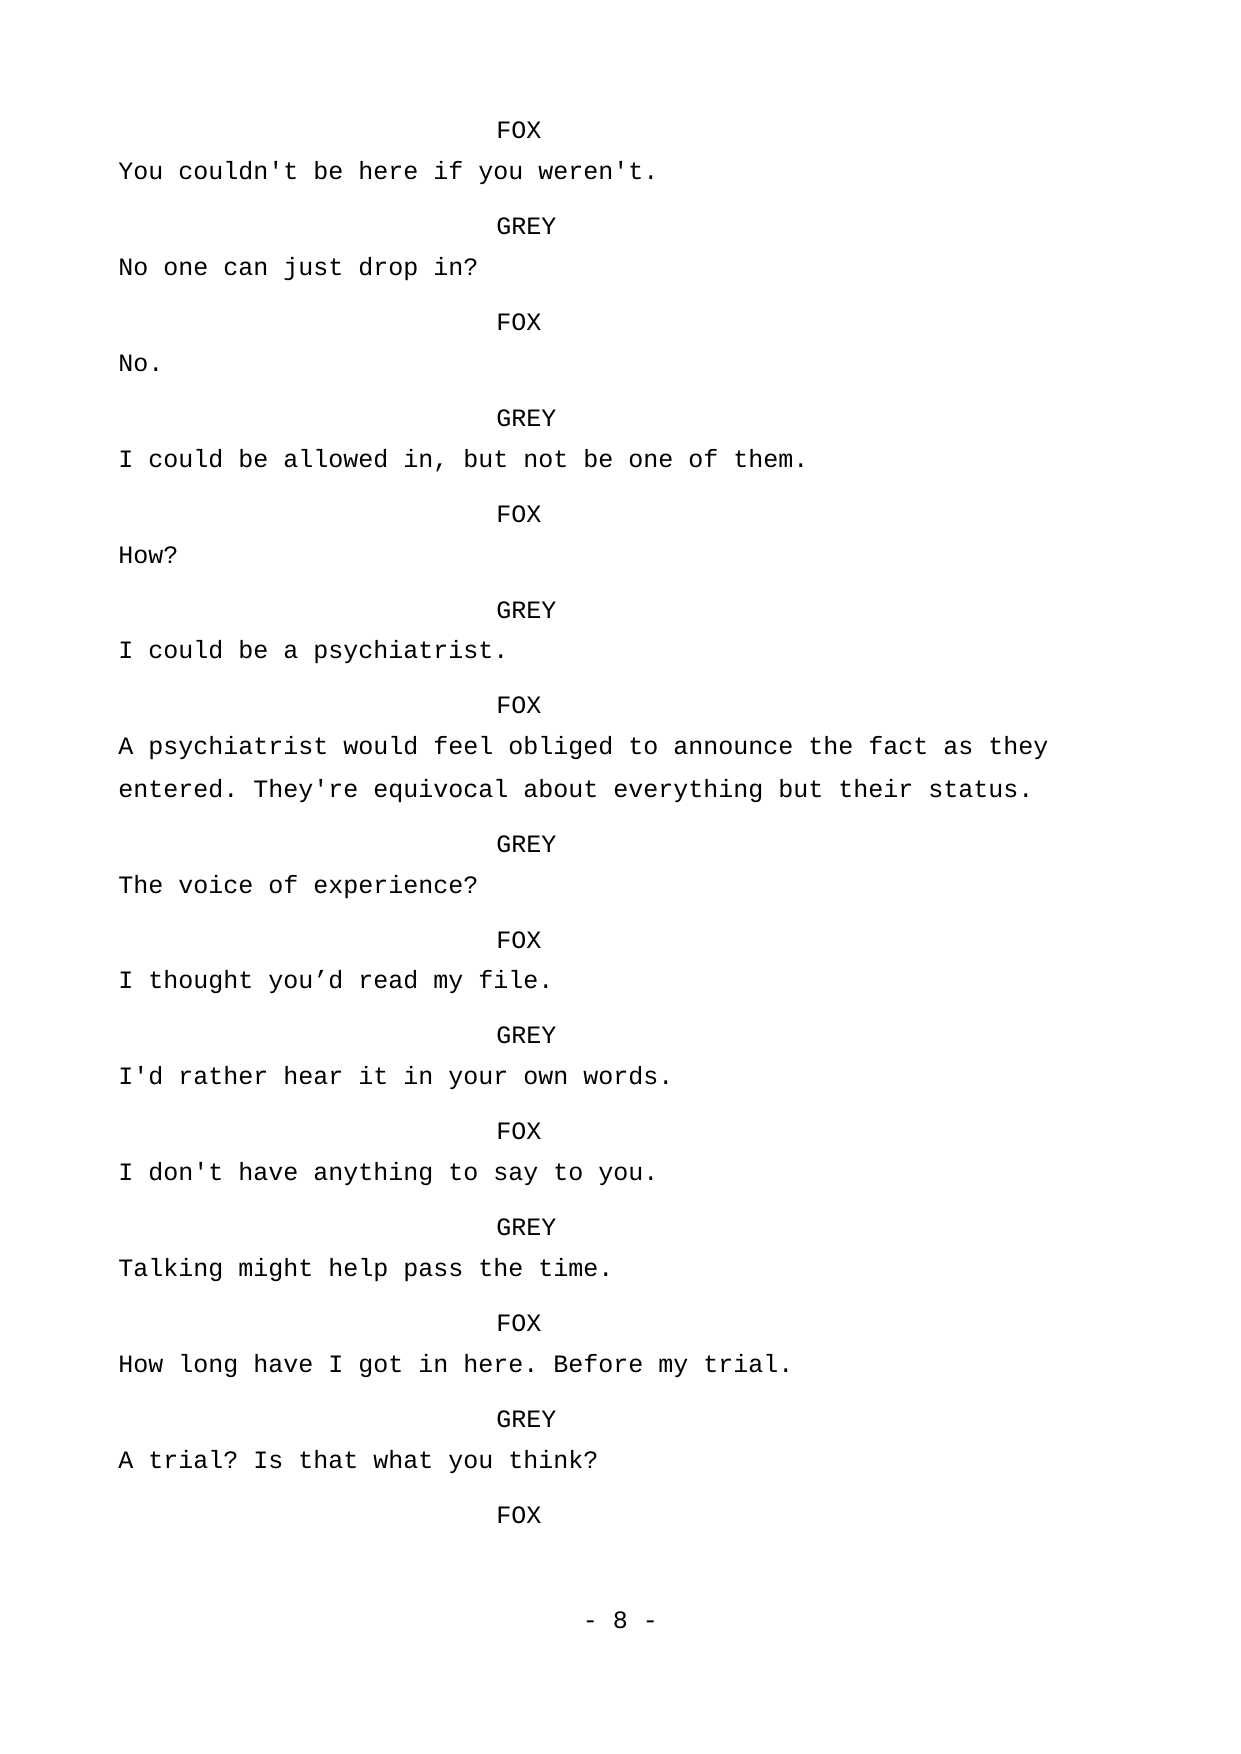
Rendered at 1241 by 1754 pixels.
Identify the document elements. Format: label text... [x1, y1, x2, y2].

text A trial? Is that what you think? [118, 1447, 1122, 1476]
text GREY [496, 831, 1122, 860]
text FOX [496, 118, 1122, 146]
text No. [118, 351, 1122, 379]
text I could be a psychiatrist. [118, 638, 1122, 666]
text I thought you’d read my file. [118, 968, 1122, 996]
text FOX [496, 927, 1122, 956]
text Talking might help pass the time. [118, 1256, 1122, 1284]
text GREY [496, 406, 1122, 434]
text I don't have anything to say to you. [118, 1160, 1122, 1188]
text GREY [496, 597, 1122, 626]
text A psychiatrist would feel obliged to announce the fact as they entered. They're equivocal about everything but their status. [118, 734, 1122, 805]
text The voice of experience? [118, 872, 1122, 901]
text FOX [496, 1502, 1122, 1531]
text I could be allowed in, but not be one of them. [118, 446, 1122, 475]
text GREY [496, 1023, 1122, 1051]
text GREY [496, 214, 1122, 242]
text How long have I got in here. Before my trial. [118, 1351, 1122, 1380]
text GREY [496, 1215, 1122, 1243]
text FOX [496, 693, 1122, 721]
text FOX [496, 1311, 1122, 1339]
text GREY [496, 1406, 1122, 1435]
text You couldn't be here if you weren't. [118, 159, 1122, 187]
text FOX [496, 501, 1122, 530]
text How? [118, 542, 1122, 571]
text I'd rather hear it in your own words. [118, 1064, 1122, 1092]
text No one can just drop in? [118, 255, 1122, 283]
text FOX [496, 310, 1122, 338]
text FOX [496, 1119, 1122, 1147]
